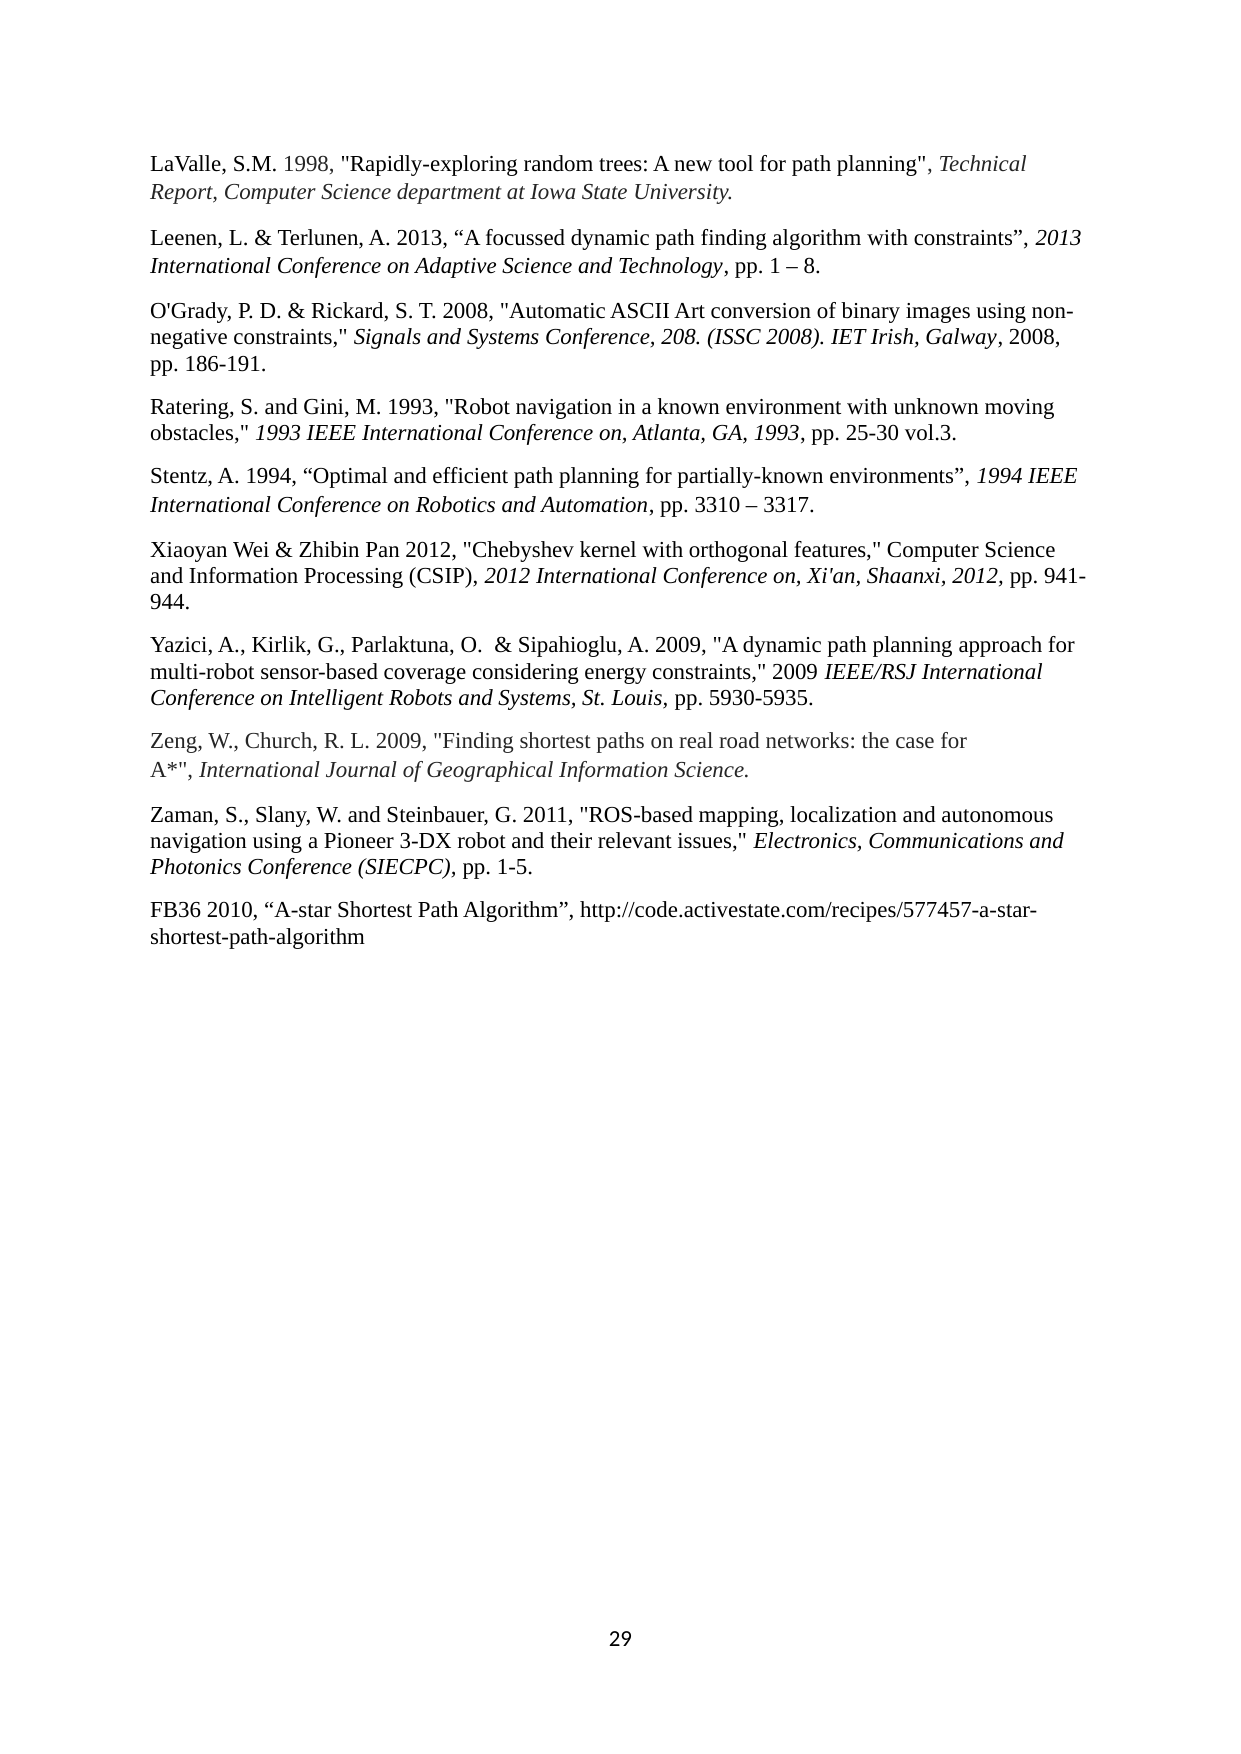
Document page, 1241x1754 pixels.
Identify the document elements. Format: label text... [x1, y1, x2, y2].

text FB36 2010, “A-star Shortest Path Algorithm”, http://code.activestate.com/recipes/577457-a-star-shortest-path-algorithm [150, 896, 1090, 949]
text Ratering, S. and Gini, M. 1993, "Robot navigation in a known environment with unknown moving obstacles," 1993 IEEE International Conference on, Atlanta, GA, 1993, pp. 25-30 vol.3. [150, 393, 1090, 446]
text O'Grady, P. D. & Rickard, S. T. 2008, "Automatic ASCII Art conversion of binary images using non-negative constraints," Signals and Systems Conference, 208. (ISSC 2008). IET Irish, Galway, 2008, pp. 186-191. [150, 297, 1090, 376]
text Yazici, A., Kirlik, G., Parlaktuna, O. & Sipahioglu, A. 2009, "A dynamic path planning approach for multi-robot sensor-based coverage considering energy constraints," 2009 IEEE/RSJ International Conference on Intelligent Robots and Systems, St. Louis, pp. 5930-5935. [150, 631, 1090, 711]
text Xiaoyan Wei & Zhibin Pan 2012, "Chebyshev kernel with orthogonal features," Computer Science and Information Processing (CSIP), 2012 International Conference on, Xi'an, Shaanxi, 2012, pp. 941-944. [150, 536, 1090, 615]
text LaValle, S.M. 1998, "Rapidly-exploring random trees: A new tool for path planning", Technical Report, Computer Science department at Iowa State University. [150, 150, 1090, 205]
text Leenen, L. & Terlunen, A. 2013, “A focussed dynamic path finding algorithm with constraints”, 2013 International Conference on Adaptive Science and Technology, pp. 1 – 8. [150, 223, 1090, 278]
text Stentz, A. 1994, “Optimal and efficient path planning for partially-known environments”, 1994 IEEE International Conference on Robotics and Automation, pp. 3310 – 3317. [150, 462, 1090, 517]
text Zaman, S., Slany, W. and Steinbauer, G. 2011, "ROS-based mapping, localization and autonomous navigation using a Pioneer 3-DX robot and their relevant issues," Electronics, Communications and Photonics Conference (SIECPC), pp. 1-5. [150, 801, 1090, 880]
text Zeng, W., Church, R. L. 2009, "Finding shortest paths on real road networks: the case for A*", International Journal of Geographical Information Science. [150, 727, 1090, 782]
